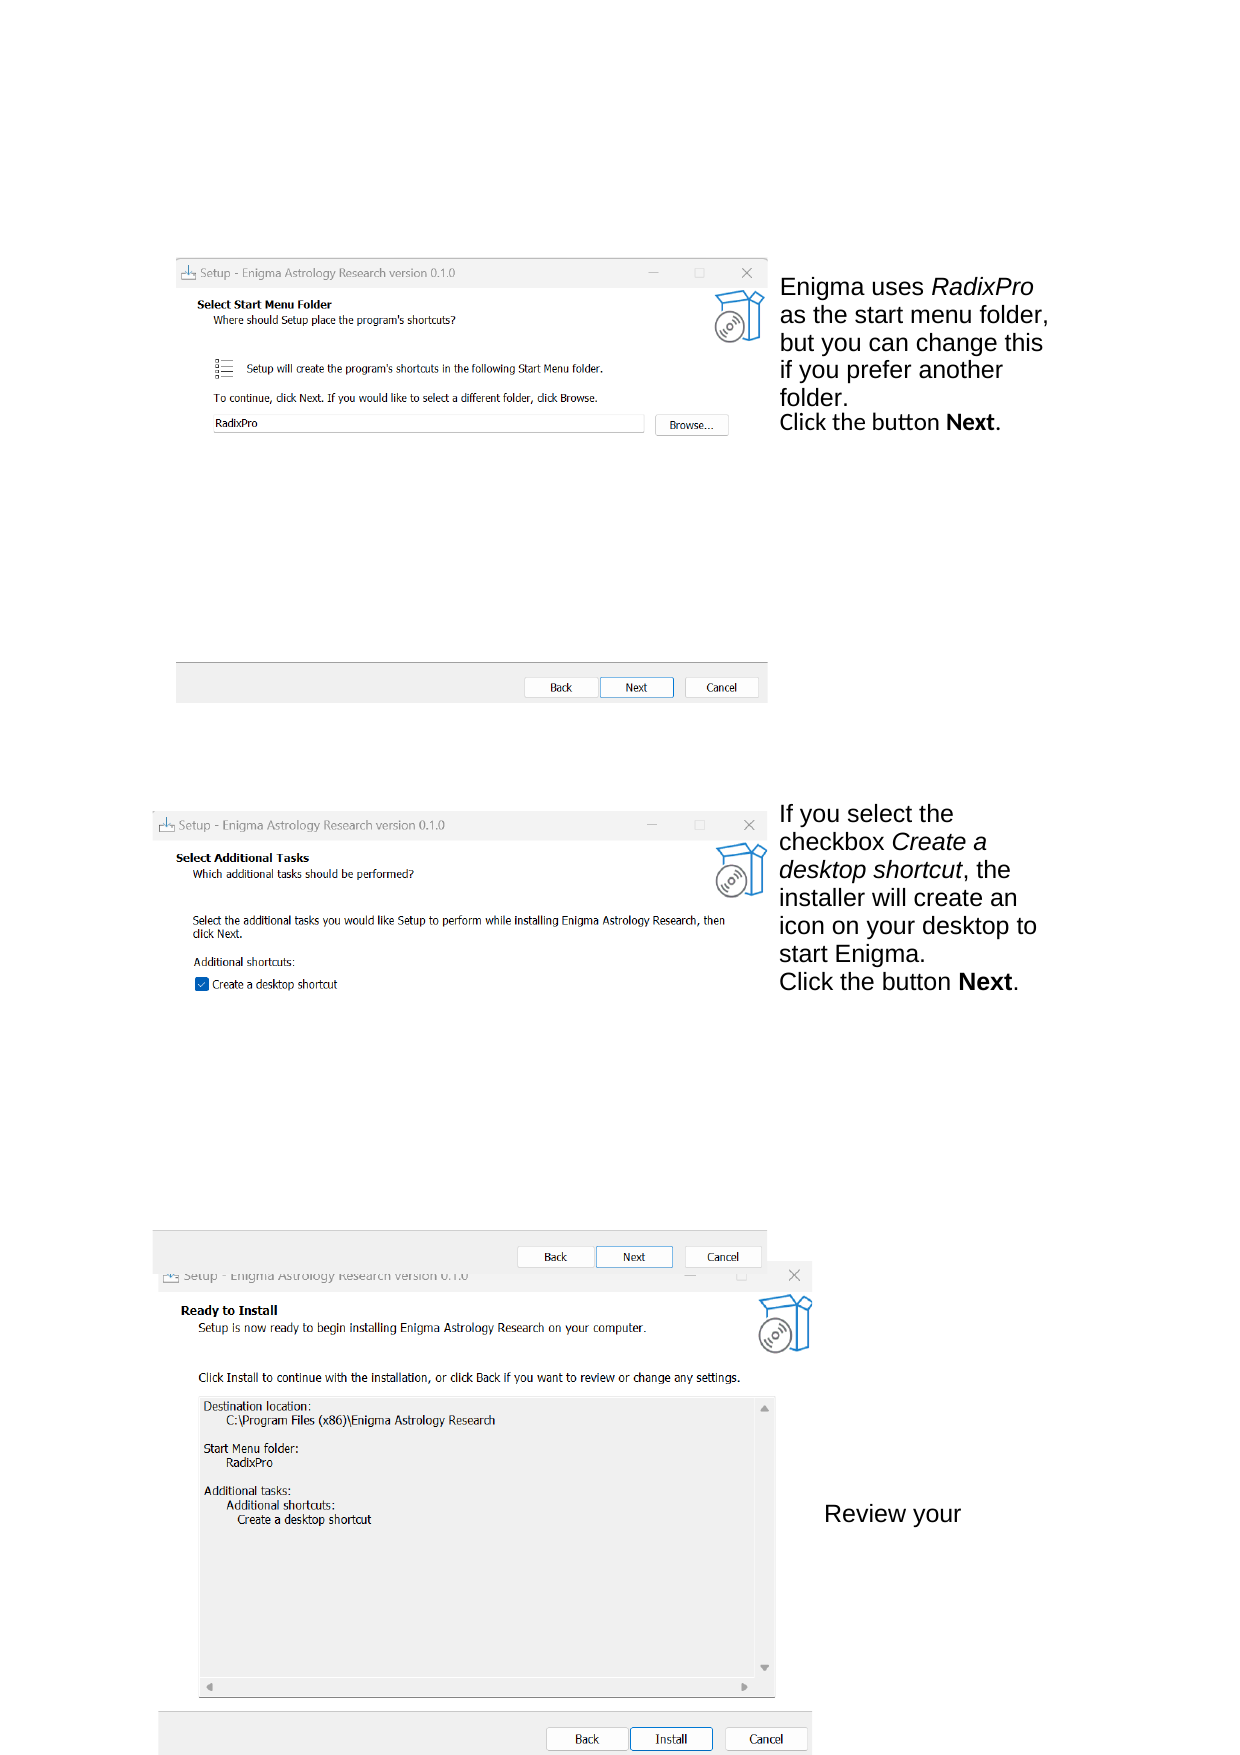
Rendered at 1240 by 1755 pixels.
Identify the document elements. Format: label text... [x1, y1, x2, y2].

text [150, 272, 176, 412]
text Click the button Next. [768, 412, 1050, 437]
text Click the button Next. [768, 967, 1089, 995]
text If you select the checkbox Create a desktop shortcut, the installer will create an icon on your desktop to start Enigma. [150, 800, 1050, 967]
picture [152, 811, 813, 1755]
picture [176, 257, 768, 703]
text [150, 412, 176, 437]
text Review your [813, 1500, 1050, 1528]
text Enigma uses RadixPro as the start menu folder, but you can change this if you prefer another folder. [768, 272, 1050, 412]
